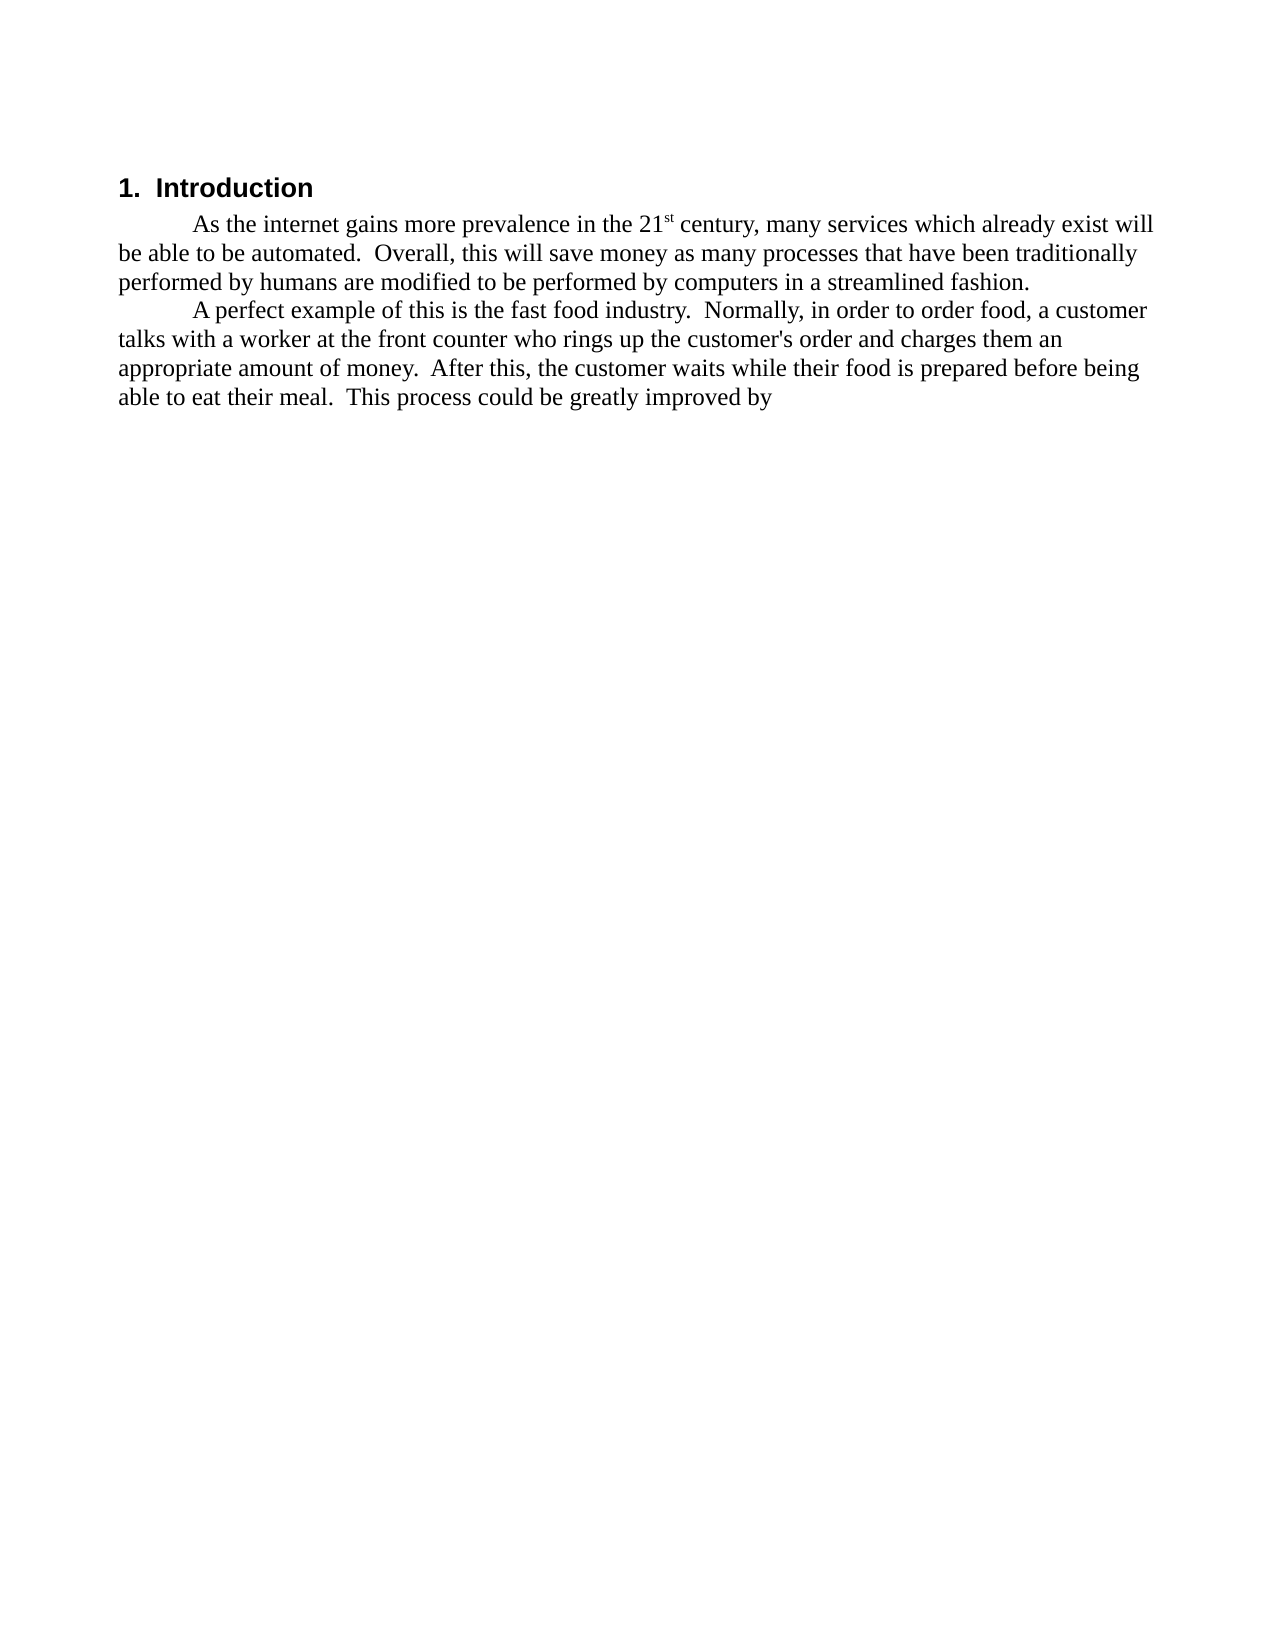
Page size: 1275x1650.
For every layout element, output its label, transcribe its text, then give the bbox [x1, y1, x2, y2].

text A perfect example of this is the fast food industry. Normally, in order to order food, a customer talks with a worker at the front counter who rings up the customer's order and charges them an appropriate amount of money. After this, the customer waits while their food is prepared before being able to eat their meal. This process could be greatly improved by [118, 296, 1157, 411]
subtitle Introduction [118, 172, 1157, 203]
text As the internet gains more prevalence in the 21st century, many services which already exist will be able to be automated. Overall, this will save money as many processes that have been traditionally performed by humans are modified to be performed by computers in a streamlined fashion. [118, 209, 1157, 296]
